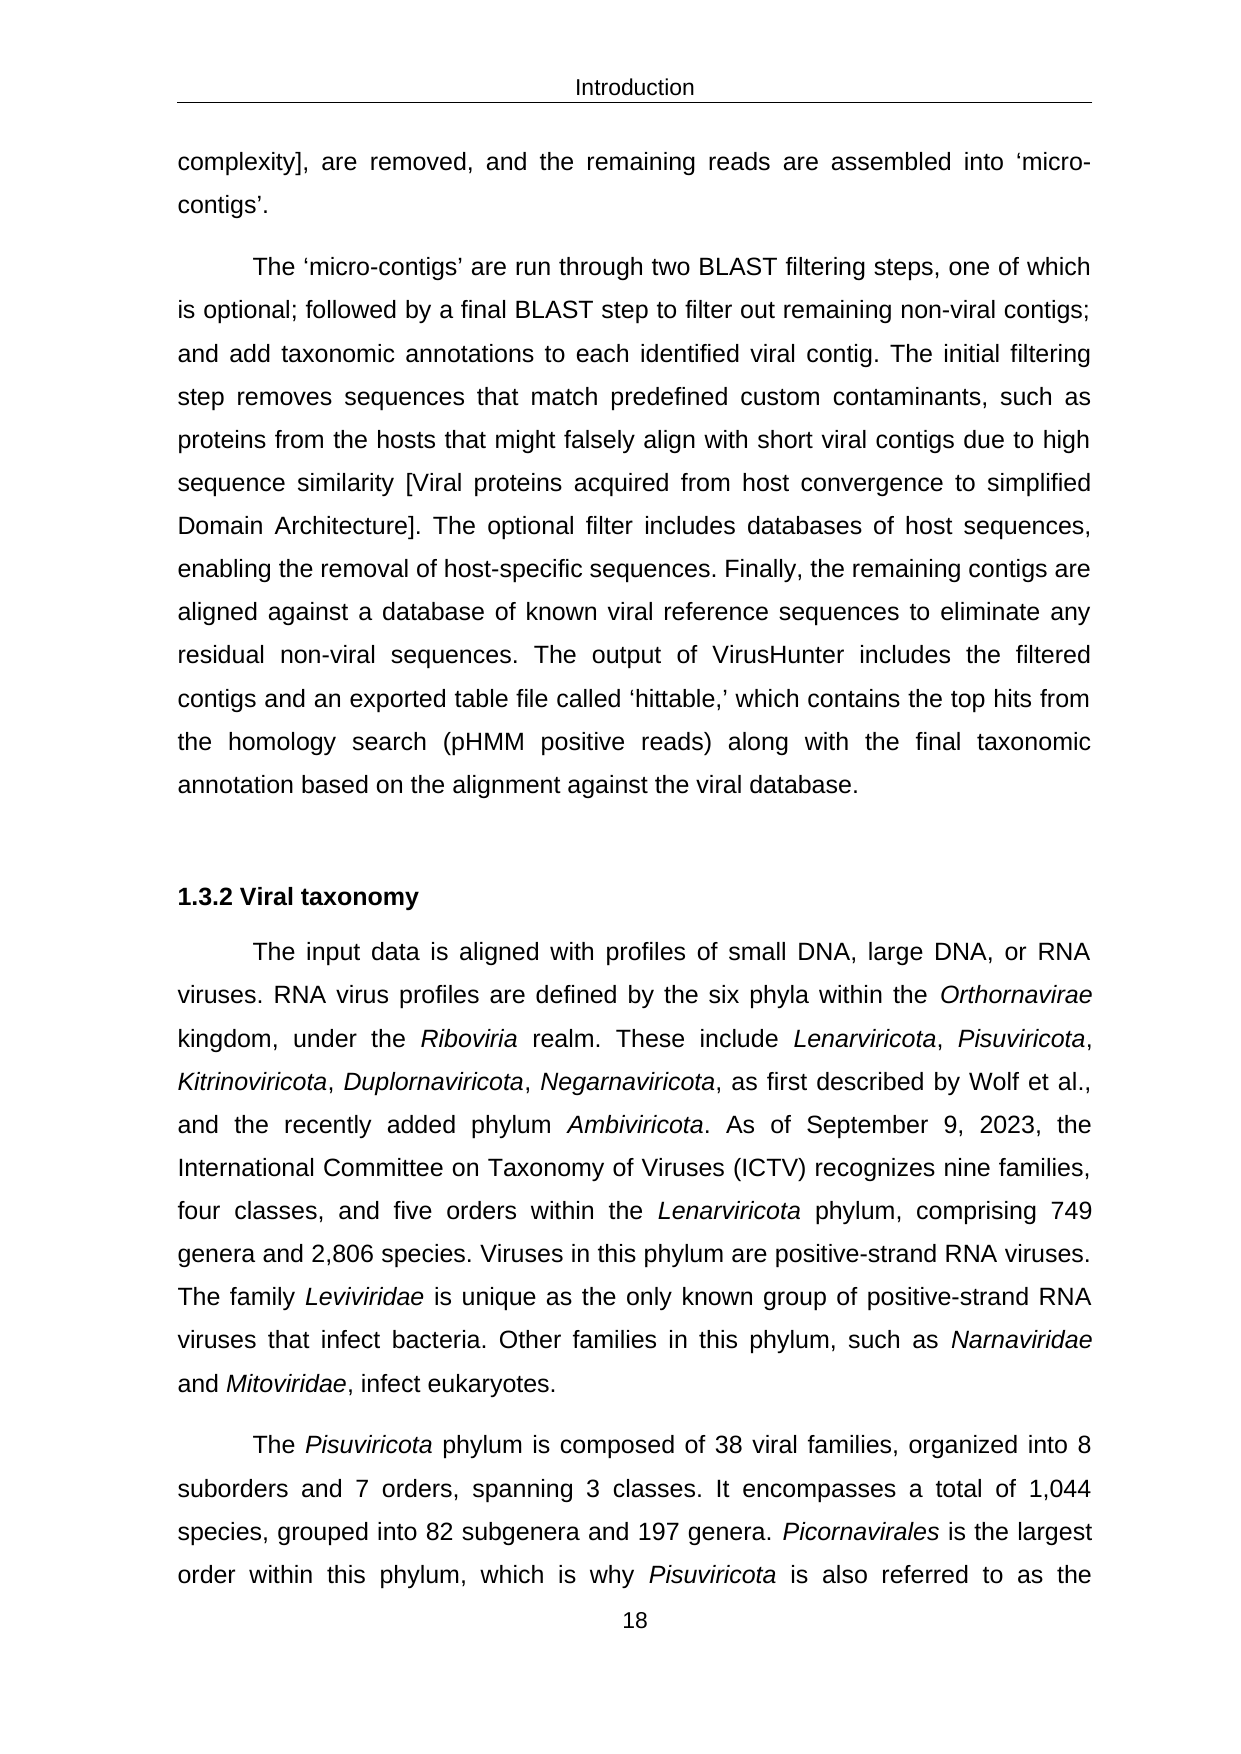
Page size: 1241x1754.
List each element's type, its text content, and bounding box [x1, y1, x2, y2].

text complexity], are removed, and the remaining reads are assembled into ‘micro-contigs’. [177, 147, 1092, 219]
text The input data is aligned with profiles of small DNA, large DNA, or RNA viruses. RNA virus profiles are defined by the six phyla within the Orthornavirae kingdom, under the Riboviria realm. These include Lenarviricota, Pisuviricota, Kitrinoviricota, Duplornaviricota, Negarnaviricota, as first described by Wolf et al., and the recently added phylum Ambiviricota. As of September 9, 2023, the International Committee on Taxonomy of Viruses (ICTV) recognizes nine families, four classes, and five orders within the Lenarviricota phylum, comprising 749 genera and 2,806 species. Viruses in this phylum are positive-strand RNA viruses. The family Leviviridae is unique as the only known group of positive-strand RNA viruses that infect bacteria. Other families in this phylum, such as Narnaviridae and Mitoviridae, infect eukaryotes. [177, 937, 1092, 1397]
text The Pisuviricota phylum is composed of 38 viral families, organized into 8 suborders and 7 orders, spanning 3 classes. It encompasses a total of 1,044 species, grouped into 82 subgenera and 197 genera. Picornavirales is the largest order within this phylum, which is why Pisuviricota is also referred to as the [177, 1430, 1092, 1588]
subtitle 1.3.2 Viral taxonomy [177, 882, 1092, 910]
text The ‘micro-contigs’ are run through two BLAST filtering steps, one of which is optional; followed by a final BLAST step to filter out remaining non-viral contigs; and add taxonomic annotations to each identified viral contig. The initial filtering step removes sequences that match predefined custom contaminants, such as proteins from the hosts that might falsely align with short viral contigs due to high sequence similarity [Viral proteins acquired from host convergence to simplified Domain Architecture]. The optional filter includes databases of host sequences, enabling the removal of host-specific sequences. Finally, the remaining contigs are aligned against a database of known viral reference sequences to eliminate any residual non-viral sequences. The output of VirusHunter includes the filtered contigs and an exported table file called ‘hittable,’ which contains the top hits from the homology search (pHMM positive reads) along with the final taxonomic annotation based on the alignment against the viral database. [177, 252, 1092, 799]
